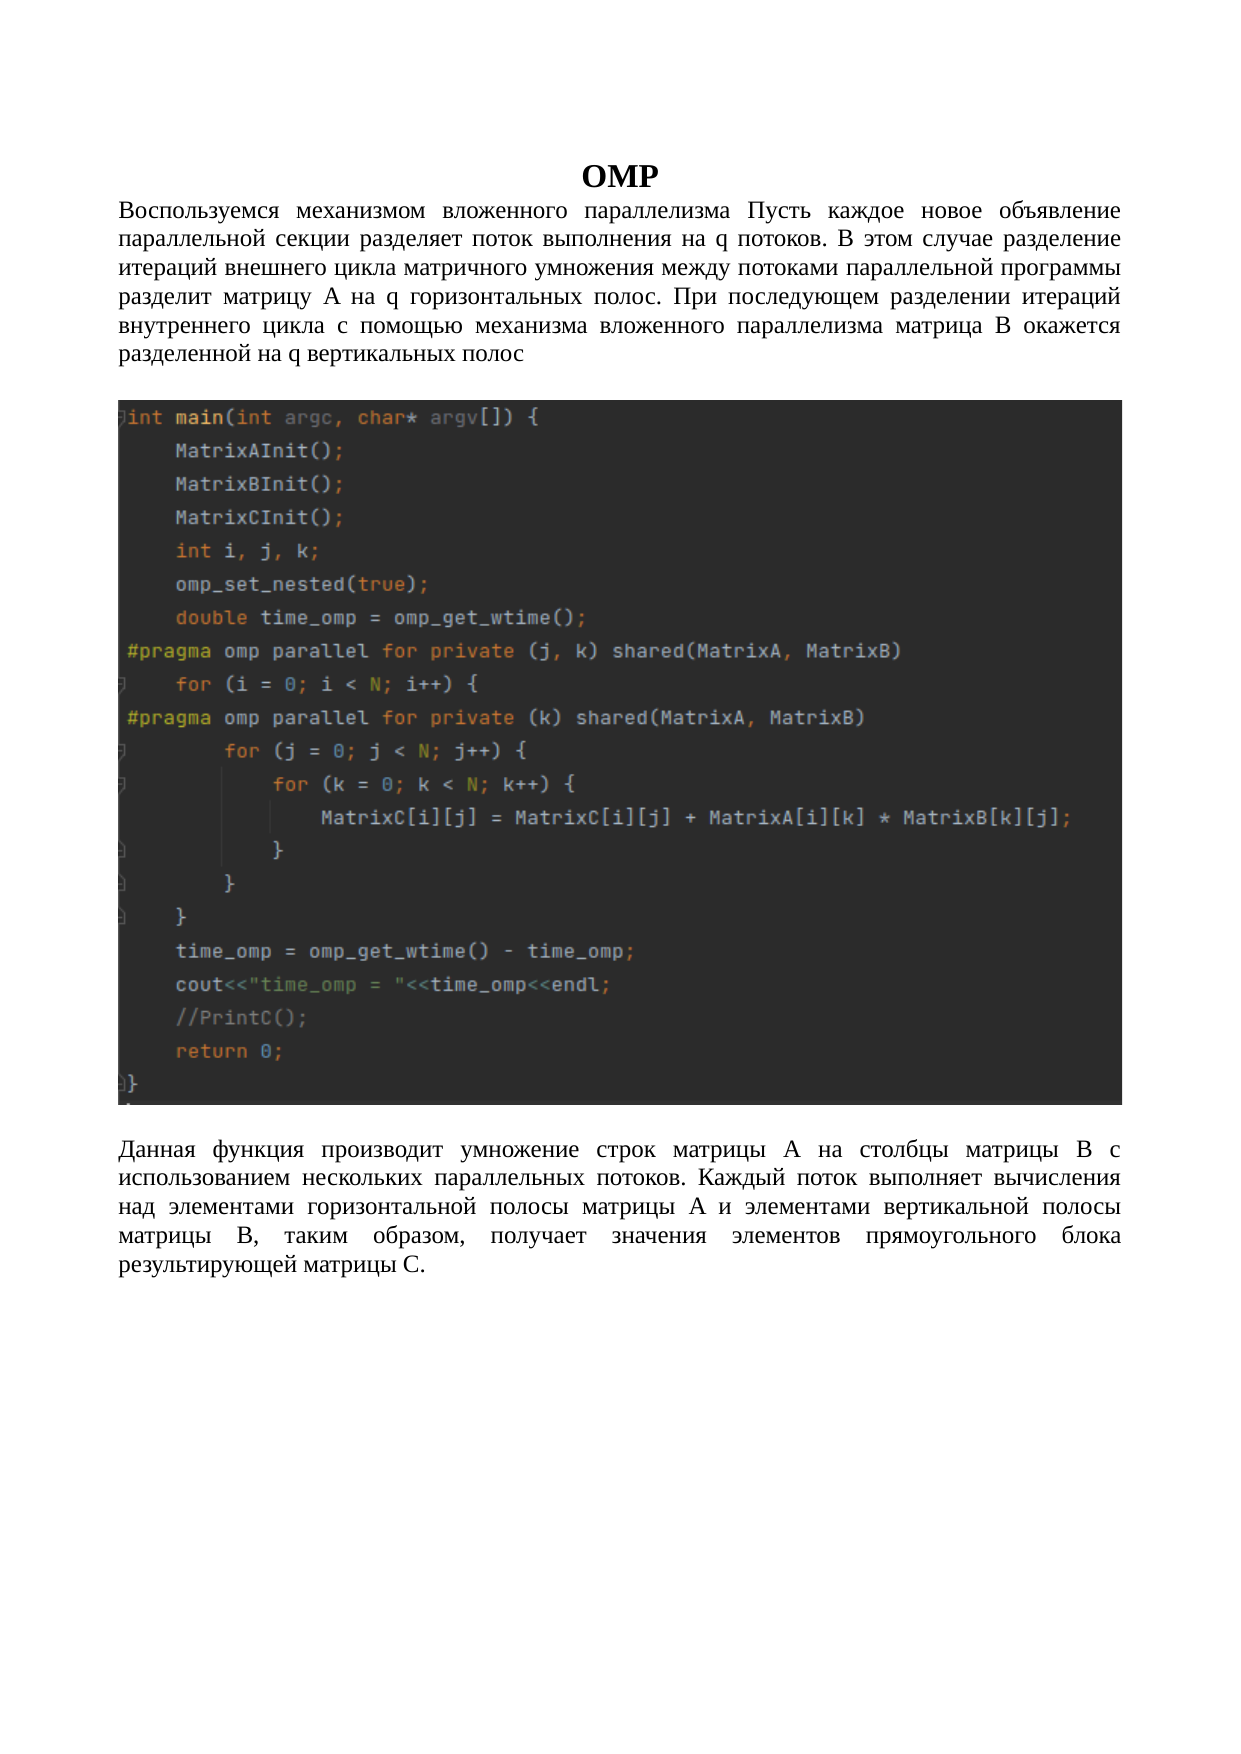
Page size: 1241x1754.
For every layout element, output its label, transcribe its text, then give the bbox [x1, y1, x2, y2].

text Данная функция производит умножение строк матрицы А на столбцы матрицы B с использованием нескольких параллельных потоков. Каждый поток выполняет вычисления над элементами горизонтальной полосы матрицы A и элементами вертикальной полосы матрицы B, таким образом, получает значения элементов прямоугольного блока результирующей матрицы С. [118, 1134, 1122, 1277]
text OMP [118, 156, 1122, 195]
picture [118, 400, 1123, 1105]
text Воспользуемся механизмом вложенного параллелизма Пусть каждое новое объявление параллельной секции разделяет поток выполнения на q потоков. В этом случае разделение итераций внешнего цикла матричного умножения между потоками параллельной программы разделит матрицу A на q горизонтальных полос. При последующем разделении итераций внутреннего цикла с помощью механизма вложенного параллелизма матрица B окажется разделенной на q вертикальных полос [118, 195, 1122, 367]
